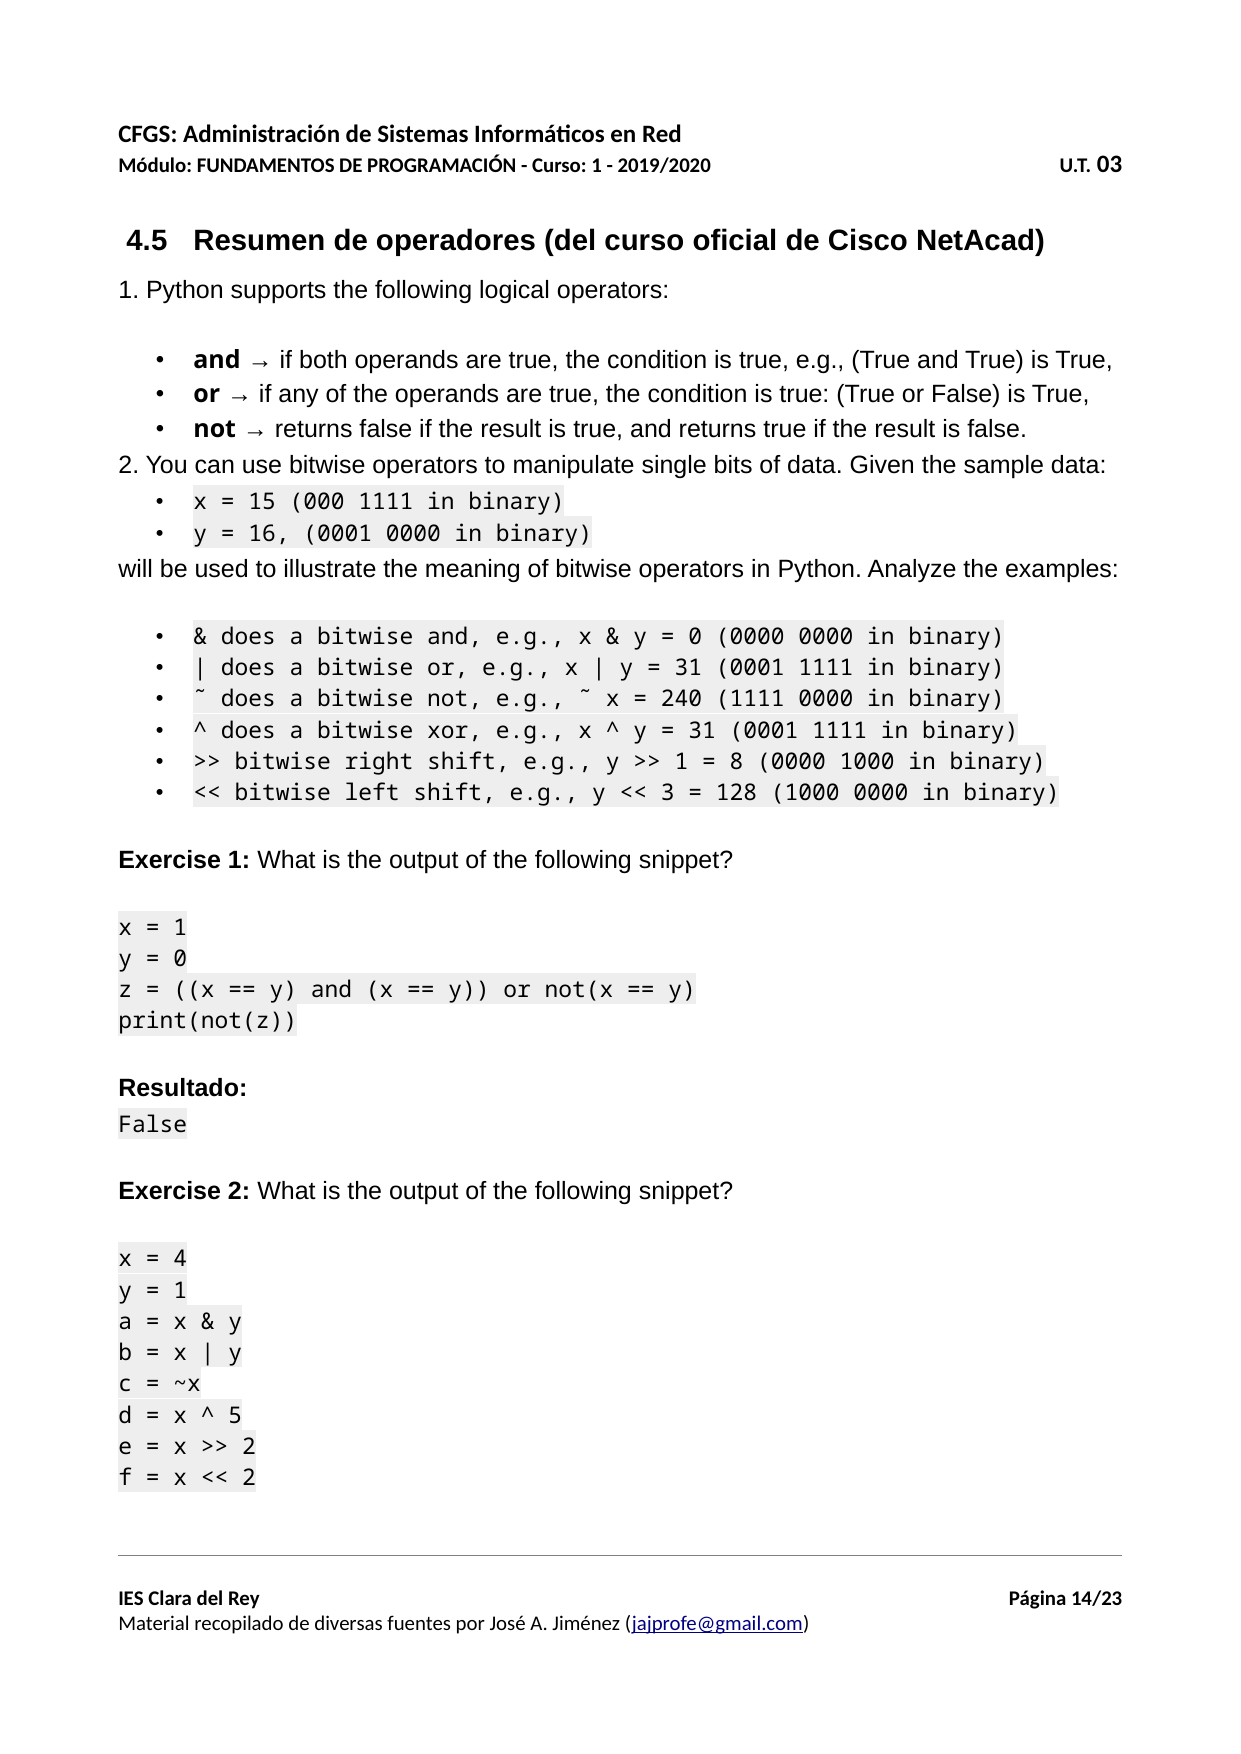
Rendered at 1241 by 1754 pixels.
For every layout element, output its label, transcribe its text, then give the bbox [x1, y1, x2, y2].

list x = 15 (000 1111 in binary) [156, 485, 193, 516]
text 2. You can use bitwise operators to manipulate single bits of data. Given the sample data: [118, 450, 1122, 479]
text will be used to illustrate the meaning of bitwise operators in Python. Analyze the examples: [118, 554, 1122, 582]
text Exercise 2: What is the output of the following snippet? [118, 1176, 1122, 1205]
text x = 1 [187, 911, 1122, 942]
list << bitwise left shift, e.g., y << 3 = 128 (1000 0000 in binary) [1059, 776, 1122, 807]
list x = 15 (000 1111 in binary) [564, 485, 1122, 516]
list & does a bitwise and, e.g., x & y = 0 (0000 0000 in binary) [1004, 620, 1122, 651]
text False [187, 1108, 1122, 1139]
text 1. Python supports the following logical operators: [118, 276, 1122, 304]
list >> bitwise right shift, e.g., y >> 1 = 8 (0000 1000 in binary) [1046, 745, 1122, 776]
list y = 16, (0001 0000 in binary) [592, 516, 1122, 548]
list ˜ does a bitwise not, e.g., ˜ x = 240 (1111 0000 in binary) [1004, 682, 1122, 713]
text d = x ^ 5 [118, 1398, 1122, 1430]
text z = ((x == y) and (x == y)) or not(x == y) [696, 973, 1122, 1004]
list ^ does a bitwise xor, e.g., x ^ y = 31 (0001 1111 in binary) [156, 713, 1122, 745]
text a = x & y [242, 1305, 1122, 1336]
text c = ~x [201, 1367, 1122, 1398]
text Exercise 1: What is the output of the following snippet? [118, 844, 1122, 873]
list or → if any of the operands are true, the condition is true: (True or False) is True, [156, 376, 1122, 410]
text e = x >> 2 [256, 1430, 1122, 1461]
text x = 4 [187, 1242, 1122, 1273]
text b = x | y [242, 1336, 1122, 1367]
list not → returns false if the result is true, and returns true if the result is false. [156, 410, 1122, 444]
text y = 0 [187, 942, 1122, 973]
text print(not(z)) [297, 1004, 1122, 1036]
list and → if both operands are true, the condition is true, e.g., (True and True) is True, [156, 342, 1122, 376]
text f = x << 2 [256, 1461, 1122, 1492]
subtitle Resumen de operadores (del curso oficial de Cisco NetAcad) [118, 223, 1122, 257]
text Resultado: [118, 1073, 1122, 1102]
text y = 1 [118, 1273, 1122, 1305]
list | does a bitwise or, e.g., x | y = 31 (0001 1111 in binary) [1004, 651, 1122, 682]
list y = 16, (0001 0000 in binary) [156, 516, 193, 548]
